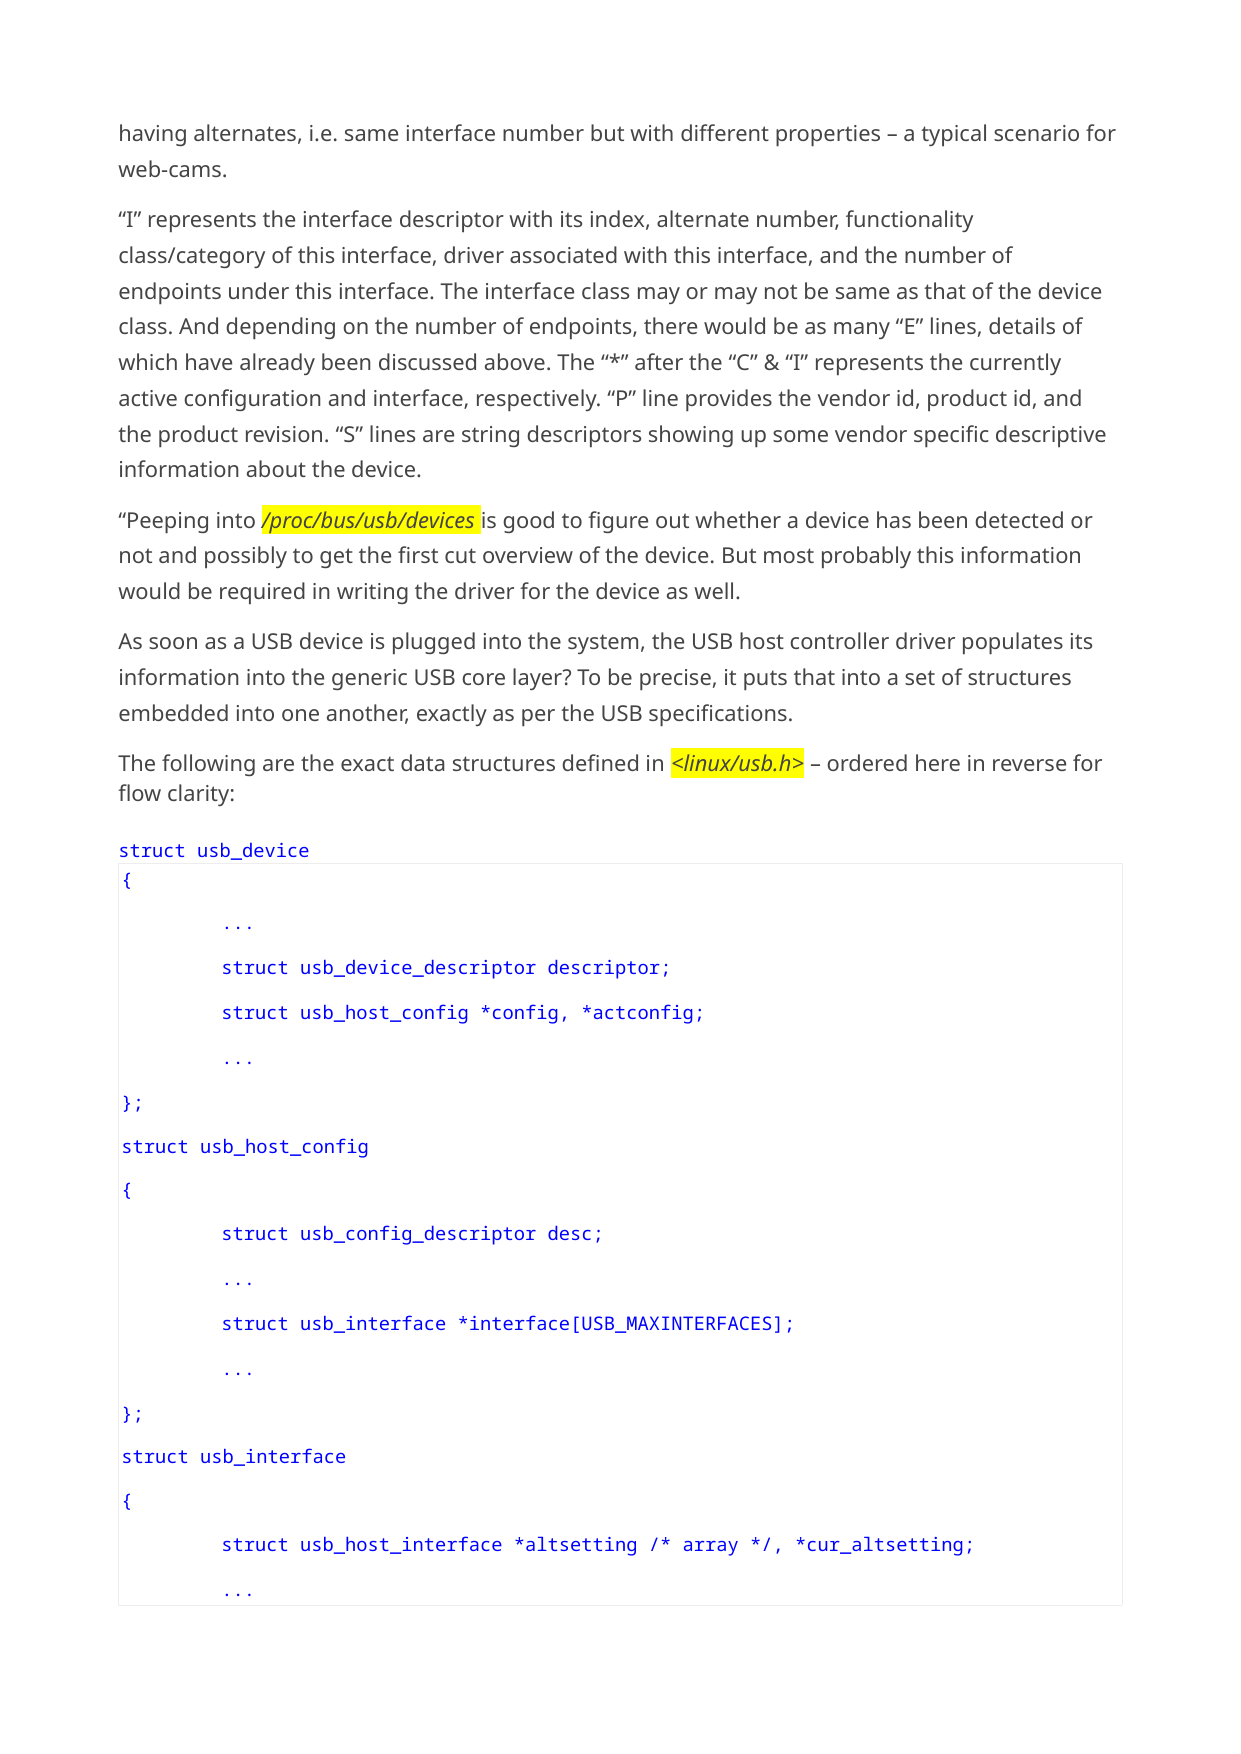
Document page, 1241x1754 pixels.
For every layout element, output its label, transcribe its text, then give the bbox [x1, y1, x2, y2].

text struct usb_interface *interface[USB_MAXINTERFACES]; [119, 1307, 1122, 1337]
text ... [119, 1262, 1122, 1292]
text }; [119, 1087, 1122, 1115]
text ... [119, 1352, 1122, 1382]
text }; [119, 1397, 1122, 1426]
text ... [119, 1042, 1122, 1071]
text As soon as a USB device is plugged into the system, the USB host controller driver populates its information into the generic USB core layer? To be precise, it puts that into a set of structures embedded into one another, exactly as per the USB specifications. [118, 626, 1122, 728]
text “I” represents the interface descriptor with its index, alternate number, functionality class/category of this interface, driver associated with this interface, and the number of endpoints under this interface. The interface class may or may not be same as that of the device class. And depending on the number of endpoints, there would be as many “E” lines, details of which have already been discussed above. The “*” after the “C” & “I” represents the currently active configuration and interface, respectively. “P” line provides the vendor id, product id, and the product revision. “S” lines are string descriptors showing up some vendor specific descriptive information about the device. [118, 204, 1122, 484]
text ... [119, 1573, 1122, 1605]
text having alternates, i.e. same interface number but with different properties – a typical scenario for web-cams. [118, 118, 1122, 184]
text struct usb_host_interface *altsetting /* array */, *cur_altsetting; [119, 1528, 1122, 1557]
text ... [119, 907, 1122, 936]
text struct usb_config_descriptor desc; [119, 1217, 1122, 1247]
text struct usb_host_config [119, 1130, 1122, 1159]
text struct usb_interface [119, 1441, 1122, 1469]
text struct usb_host_config *config, *actconfig; [119, 997, 1122, 1026]
text { [119, 864, 1122, 892]
text “Peeping into /proc/bus/usb/devices is good to figure out whether a device has been detected or not and possibly to get the first cut overview of the device. But most probably this information would be required in writing the driver for the device as well. [118, 504, 1122, 606]
text The following are the exact data structures defined in <linux/usb.h> – ordered here in reverse for flow clarity: [118, 748, 1122, 808]
text struct usb_device_descriptor descriptor; [119, 952, 1122, 981]
text { [119, 1484, 1122, 1513]
text struct usb_device [118, 837, 1122, 863]
text { [119, 1174, 1122, 1202]
